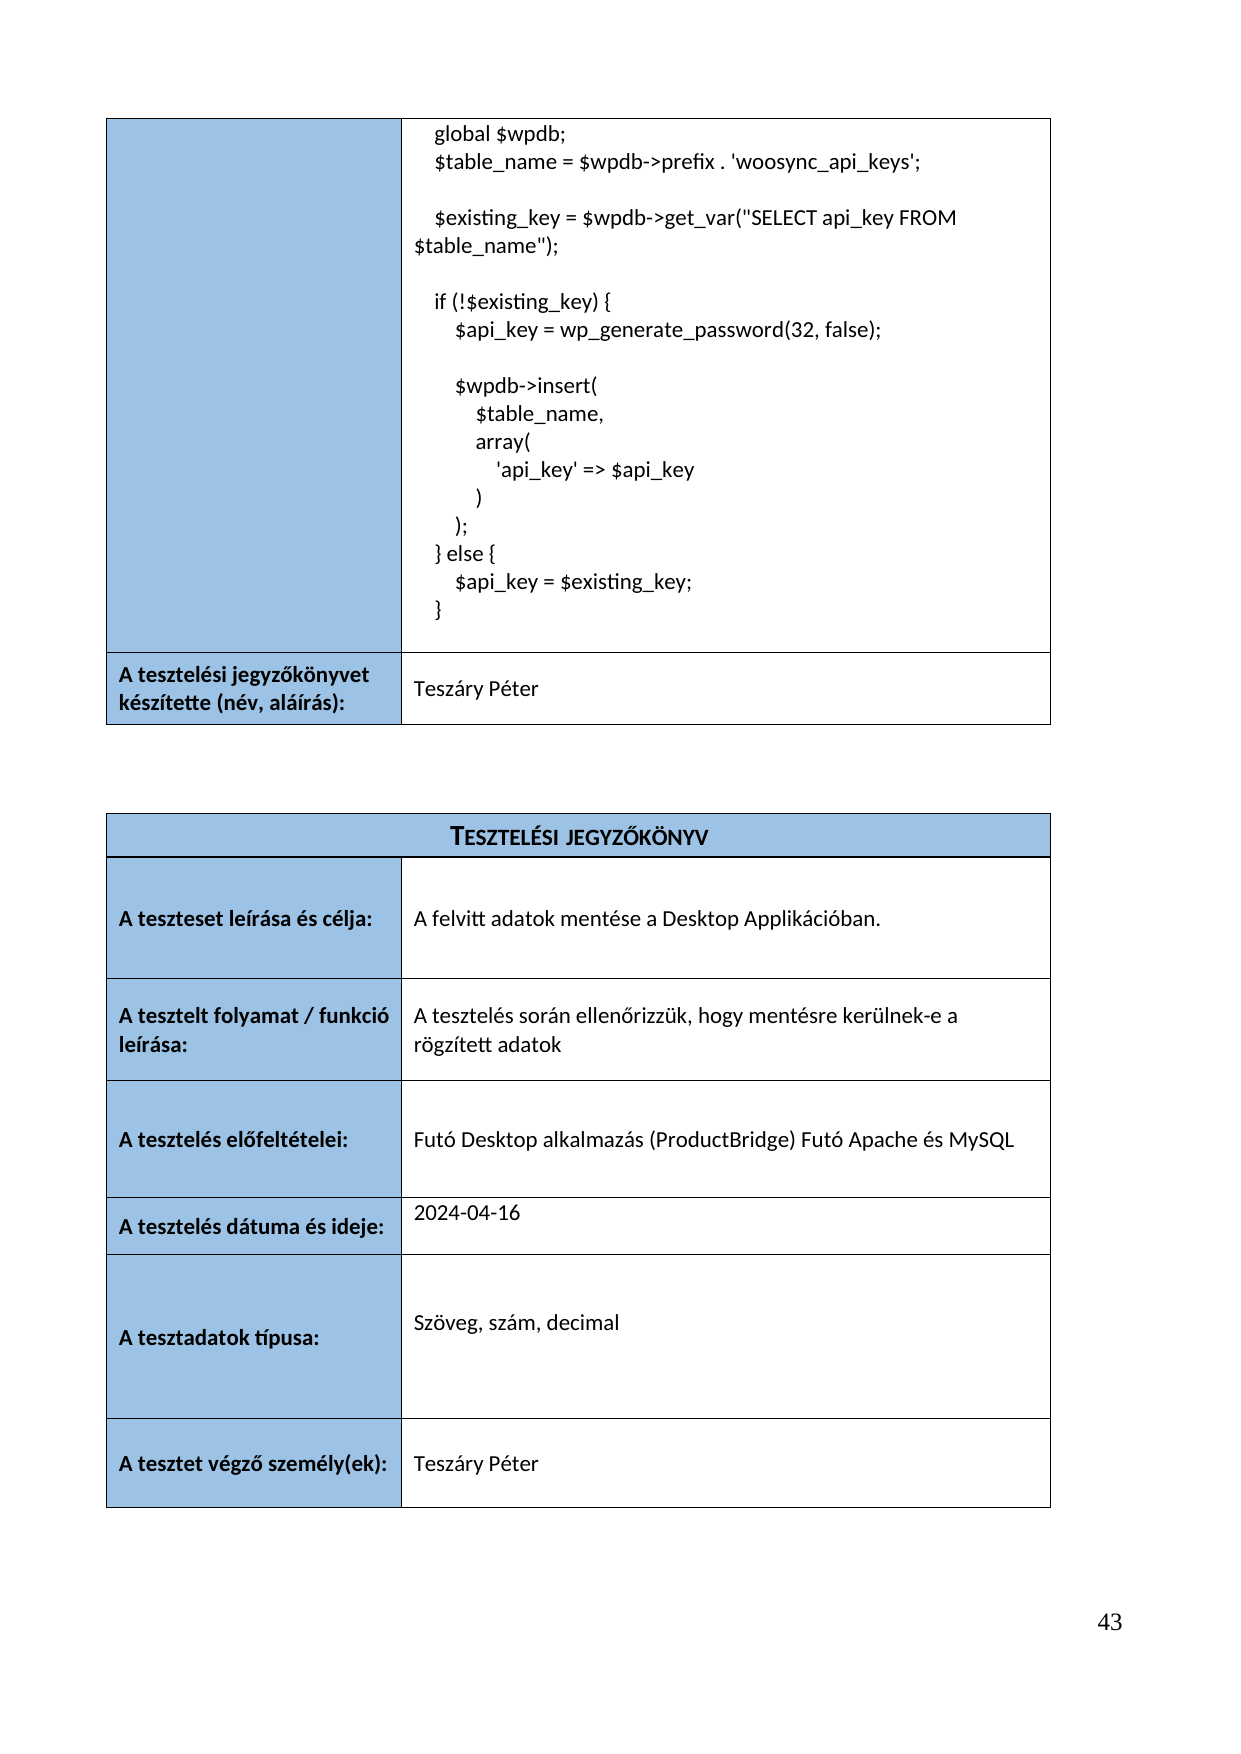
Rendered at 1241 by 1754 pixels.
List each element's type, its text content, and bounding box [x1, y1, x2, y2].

table_header Tesztelési jegyzőkönyv [107, 814, 1050, 856]
table_cell A tesztelés előfeltételei: [107, 1081, 401, 1197]
table_cell global $wpdb; $table_name = $wpdb->prefix . 'woosync_api_keys'; $existing_key = $wpdb->get_var("SELECT api_key FROM $table_name"); if (!$existing_key) { $api_key = wp_generate_password(32, false); $wpdb->insert( $table_name, array( 'api_key' => $api_key ) ); } else { $api_key = $existing_key; } [402, 119, 1050, 652]
table_cell Futó Desktop alkalmazás (ProductBridge) Futó Apache és MySQL [402, 1081, 1050, 1197]
table_cell [107, 119, 401, 652]
table_cell A tesztadatok típusa: [107, 1255, 401, 1418]
table_cell 2024-04-16 [402, 1198, 1050, 1254]
table_cell A tesztelési jegyzőkönyvet készítette (név, aláírás): [107, 653, 401, 724]
table_cell A tesztelt folyamat / funkció leírása: [107, 979, 401, 1080]
table_cell A tesztet végző személy(ek): [107, 1419, 401, 1507]
table_cell A tesztelés során ellenőrizzük, hogy mentésre kerülnek-e a rögzített adatok [402, 979, 1050, 1080]
table_cell Teszáry Péter [402, 653, 1050, 724]
table_cell A tesztelés dátuma és ideje: [107, 1198, 401, 1254]
table_cell Szöveg, szám, decimal [402, 1255, 1050, 1418]
table_cell Teszáry Péter [402, 1419, 1050, 1507]
table_cell A felvitt adatok mentése a Desktop Applikációban. [402, 858, 1050, 978]
table_cell A teszteset leírása és célja: [107, 858, 401, 978]
